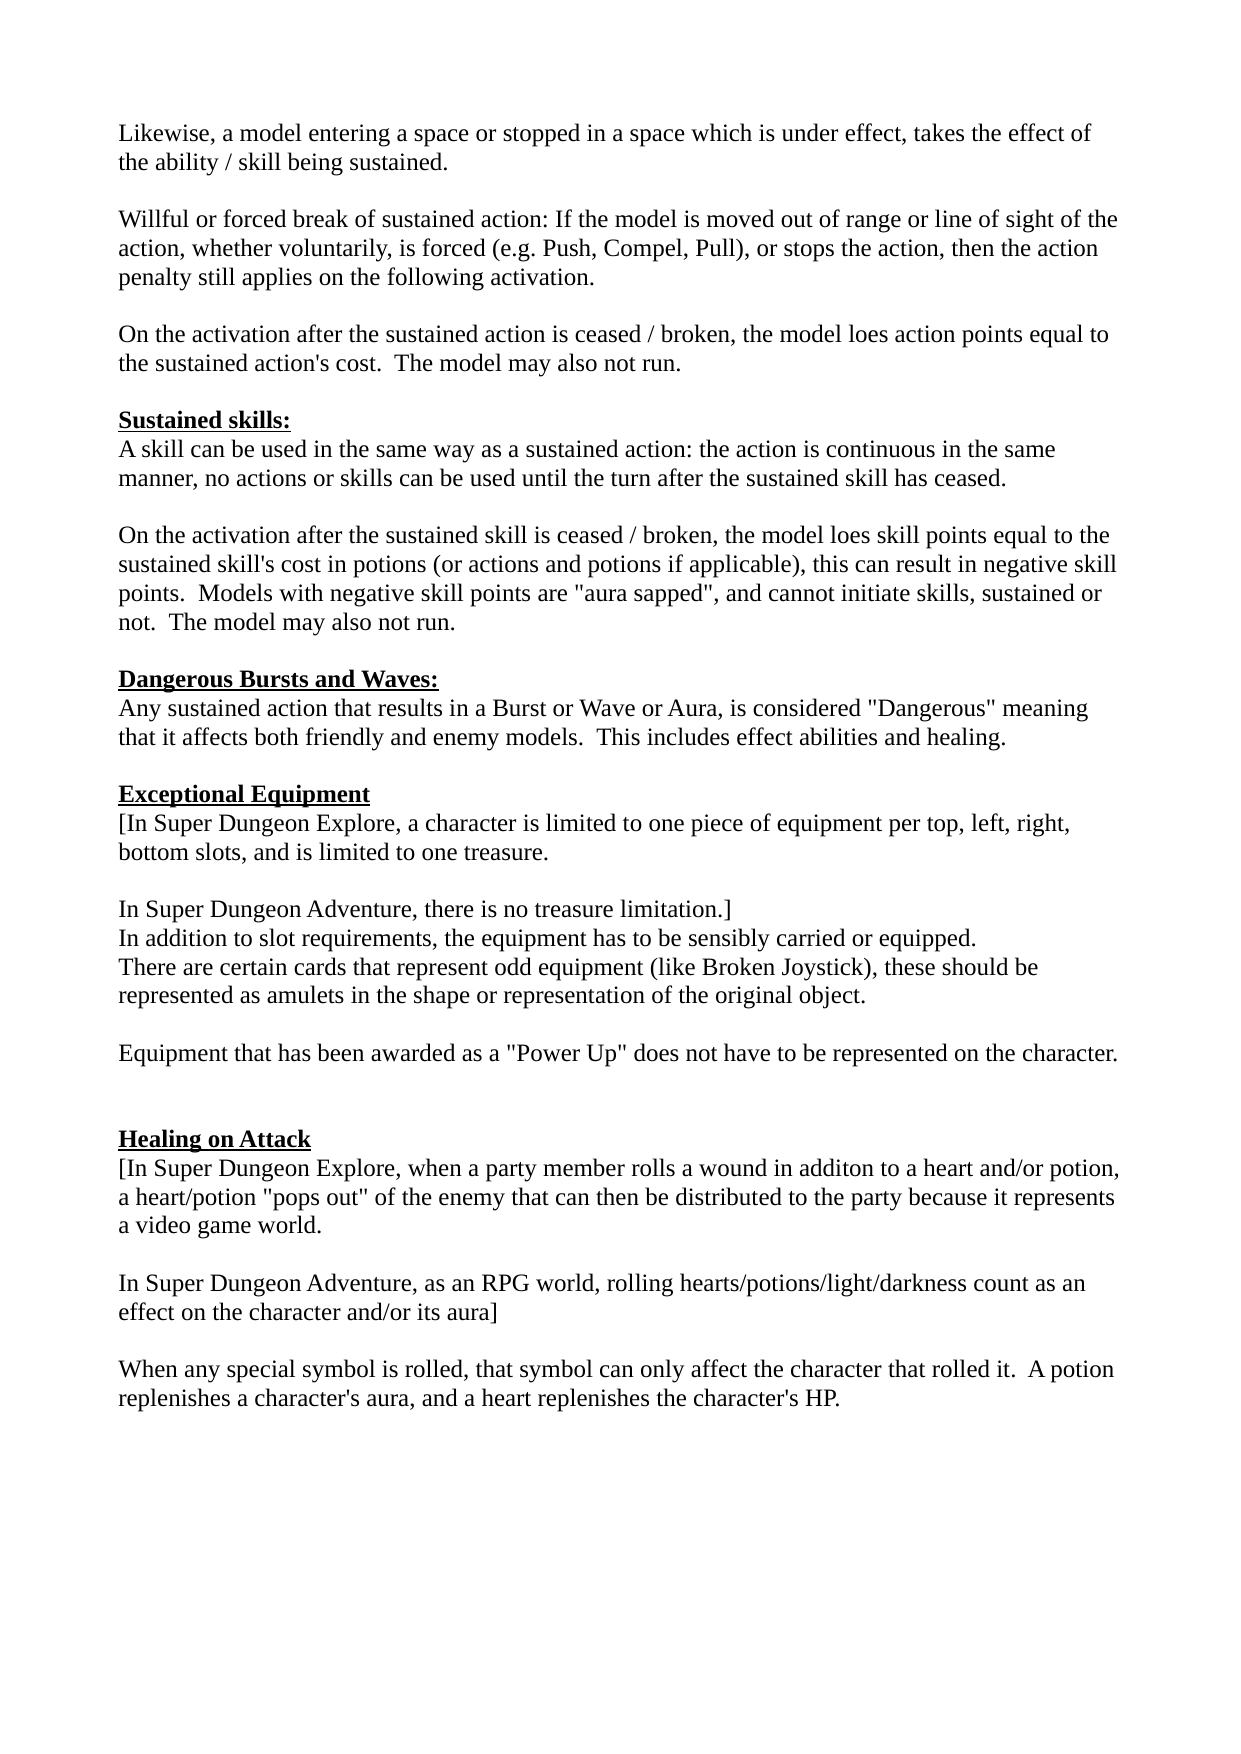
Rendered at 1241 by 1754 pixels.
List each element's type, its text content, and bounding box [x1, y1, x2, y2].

text [In Super Dungeon Explore, a character is limited to one piece of equipment per top, left, right, bottom slots, and is limited to one treasure. In Super Dungeon Adventure, there is no treasure limitation.] In addition to slot requirements, the equipment has to be sensibly carried or equipped. There are certain cards that represent odd equipment (like Broken Joystick), these should be represented as amulets in the shape or representation of the original object. Equipment that has been awarded as a "Power Up" does not have to be represented on the character. Healing on Attack [118, 808, 1122, 1153]
text Likewise, a model entering a space or stopped in a space which is under effect, takes the effect of the ability / skill being sustained. [118, 118, 1122, 176]
text Any sustained action that results in a Burst or Wave or Aura, is considered "Dangerous" meaning that it affects both friendly and enemy models. This includes effect abilities and healing. Exceptional Equipment [118, 693, 1122, 808]
text Dangerous Bursts and Waves: [118, 664, 1122, 693]
text On the activation after the sustained action is ceased / broken, the model loes action points equal to the sustained action's cost. The model may also not run. [118, 319, 1122, 377]
text On the activation after the sustained skill is ceased / broken, the model loes skill points equal to the sustained skill's cost in potions (or actions and potions if applicable), this can result in negative skill points. Models with negative skill points are "aura sapped", and cannot initiate skills, sustained or not. The model may also not run. [118, 521, 1122, 636]
text Willful or forced break of sustained action: If the model is moved out of range or line of sight of the action, whether voluntarily, is forced (e.g. Push, Compel, Pull), or stops the action, then the action penalty still applies on the following activation. [118, 204, 1122, 319]
text Sustained skills: A skill can be used in the same way as a sustained action: the action is continuous in the same manner, no actions or skills can be used until the turn after the sustained skill has ceased. [118, 406, 1122, 492]
text [In Super Dungeon Explore, when a party member rolls a wound in additon to a heart and/or potion, a heart/potion "pops out" of the enemy that can then be distributed to the party because it represents a video game world. In Super Dungeon Adventure, as an RPG world, rolling hearts/potions/light/darkness count as an effect on the character and/or its aura] When any special symbol is rolled, that symbol can only affect the character that rolled it. A potion replenishes a character's aura, and a heart replenishes the character's HP. [118, 1153, 1122, 1412]
